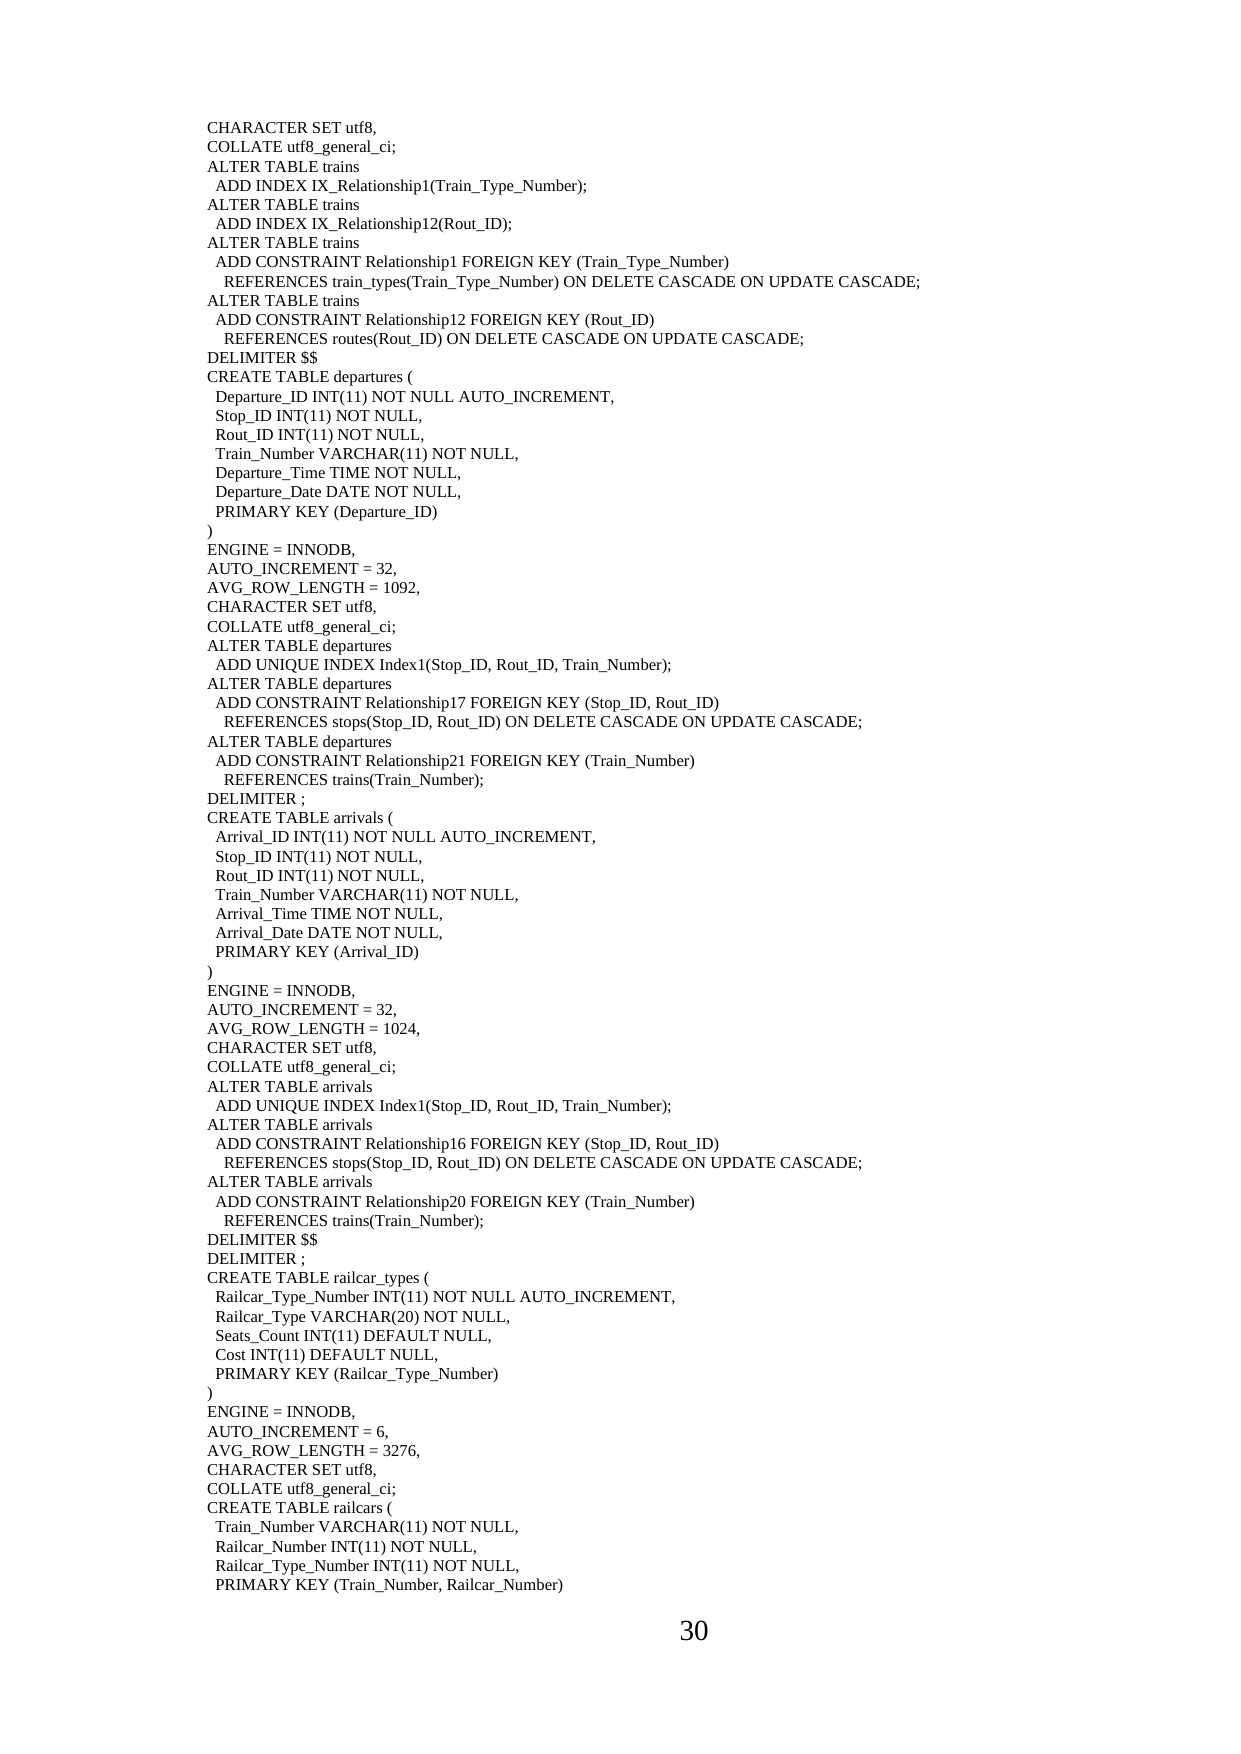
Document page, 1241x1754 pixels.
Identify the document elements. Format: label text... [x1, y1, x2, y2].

text ADD INDEX IX_Relationship12(Rout_ID); [118, 214, 1181, 233]
text ALTER TABLE trains [118, 195, 1181, 214]
text COLLATE utf8_general_ci; [118, 616, 1181, 636]
text Arrival_Time TIME NOT NULL, [118, 904, 1181, 923]
text ADD UNIQUE INDEX Index1(Stop_ID, Rout_ID, Train_Number); [118, 1096, 1181, 1115]
text ADD INDEX IX_Relationship1(Train_Type_Number); [118, 176, 1181, 195]
text Stop_ID INT(11) NOT NULL, [118, 406, 1181, 425]
text Railcar_Type_Number INT(11) NOT NULL, [118, 1556, 1181, 1575]
text ) [118, 1383, 1181, 1402]
text AUTO_INCREMENT = 32, [118, 559, 1181, 578]
text REFERENCES routes(Rout_ID) ON DELETE CASCADE ON UPDATE CASCADE; [118, 329, 1181, 348]
text Train_Number VARCHAR(11) NOT NULL, [118, 1517, 1181, 1536]
text AVG_ROW_LENGTH = 3276, [118, 1441, 1181, 1460]
text AUTO_INCREMENT = 6, [118, 1421, 1181, 1441]
text Railcar_Type VARCHAR(20) NOT NULL, [118, 1306, 1181, 1326]
text ALTER TABLE arrivals [118, 1076, 1181, 1096]
text REFERENCES stops(Stop_ID, Rout_ID) ON DELETE CASCADE ON UPDATE CASCADE; [118, 1153, 1181, 1172]
text Train_Number VARCHAR(11) NOT NULL, [118, 444, 1181, 463]
text ALTER TABLE departures [118, 674, 1181, 693]
text CHARACTER SET utf8, [118, 597, 1181, 616]
text ALTER TABLE departures [118, 636, 1181, 655]
text ADD CONSTRAINT Relationship21 FOREIGN KEY (Train_Number) [118, 751, 1181, 770]
text ENGINE = INNODB, [118, 1402, 1181, 1421]
text DELIMITER ; [118, 1249, 1181, 1268]
text PRIMARY KEY (Railcar_Type_Number) [118, 1364, 1181, 1383]
text ALTER TABLE trains [118, 233, 1181, 252]
text ADD CONSTRAINT Relationship1 FOREIGN KEY (Train_Type_Number) [118, 252, 1181, 271]
text COLLATE utf8_general_ci; [118, 137, 1181, 156]
text ADD CONSTRAINT Relationship12 FOREIGN KEY (Rout_ID) [118, 310, 1181, 329]
text AVG_ROW_LENGTH = 1092, [118, 578, 1181, 597]
text DELIMITER $$ [118, 1230, 1181, 1249]
text Railcar_Type_Number INT(11) NOT NULL AUTO_INCREMENT, [118, 1287, 1181, 1306]
text CHARACTER SET utf8, [118, 118, 1181, 137]
text Stop_ID INT(11) NOT NULL, [118, 846, 1181, 866]
text AVG_ROW_LENGTH = 1024, [118, 1019, 1181, 1038]
text DELIMITER ; [118, 789, 1181, 808]
text ADD CONSTRAINT Relationship17 FOREIGN KEY (Stop_ID, Rout_ID) [118, 693, 1181, 712]
text REFERENCES train_types(Train_Type_Number) ON DELETE CASCADE ON UPDATE CASCADE; [118, 271, 1181, 291]
text ) [118, 521, 1181, 540]
text ALTER TABLE departures [118, 731, 1181, 751]
text Seats_Count INT(11) DEFAULT NULL, [118, 1326, 1181, 1345]
text Railcar_Number INT(11) NOT NULL, [118, 1536, 1181, 1556]
text Arrival_ID INT(11) NOT NULL AUTO_INCREMENT, [118, 827, 1181, 846]
text ALTER TABLE arrivals [118, 1172, 1181, 1191]
text Rout_ID INT(11) NOT NULL, [118, 866, 1181, 885]
text AUTO_INCREMENT = 32, [118, 1000, 1181, 1019]
text Departure_Time TIME NOT NULL, [118, 463, 1181, 482]
text REFERENCES trains(Train_Number); [118, 1211, 1181, 1230]
text Cost INT(11) DEFAULT NULL, [118, 1345, 1181, 1364]
text ADD CONSTRAINT Relationship20 FOREIGN KEY (Train_Number) [118, 1191, 1181, 1211]
text CREATE TABLE railcar_types ( [118, 1268, 1181, 1287]
text ALTER TABLE arrivals [118, 1115, 1181, 1134]
text CREATE TABLE railcars ( [133, 1498, 1181, 1517]
text ALTER TABLE trains [118, 291, 1181, 310]
text ADD CONSTRAINT Relationship16 FOREIGN KEY (Stop_ID, Rout_ID) [118, 1134, 1181, 1153]
text CREATE TABLE arrivals ( [118, 808, 1181, 827]
text PRIMARY KEY (Arrival_ID) [118, 942, 1181, 961]
text ) [118, 961, 1181, 981]
text PRIMARY KEY (Departure_ID) [118, 501, 1181, 521]
text Departure_ID INT(11) NOT NULL AUTO_INCREMENT, [118, 386, 1181, 406]
text Departure_Date DATE NOT NULL, [118, 482, 1181, 501]
text ENGINE = INNODB, [118, 981, 1181, 1000]
text ADD UNIQUE INDEX Index1(Stop_ID, Rout_ID, Train_Number); [118, 655, 1181, 674]
text COLLATE utf8_general_ci; [118, 1057, 1181, 1076]
text Train_Number VARCHAR(11) NOT NULL, [118, 885, 1181, 904]
text REFERENCES stops(Stop_ID, Rout_ID) ON DELETE CASCADE ON UPDATE CASCADE; [118, 712, 1181, 731]
text CHARACTER SET utf8, [118, 1038, 1181, 1057]
text ALTER TABLE trains [118, 156, 1181, 176]
text PRIMARY KEY (Train_Number, Railcar_Number) [118, 1575, 1181, 1594]
text CREATE TABLE departures ( [118, 367, 1181, 386]
text Arrival_Date DATE NOT NULL, [118, 923, 1181, 942]
text COLLATE utf8_general_ci; [118, 1479, 1181, 1498]
text ENGINE = INNODB, [118, 540, 1181, 559]
text REFERENCES trains(Train_Number); [118, 770, 1181, 789]
text Rout_ID INT(11) NOT NULL, [118, 425, 1181, 444]
text DELIMITER $$ [118, 348, 1181, 367]
text CHARACTER SET utf8, [118, 1460, 1181, 1479]
